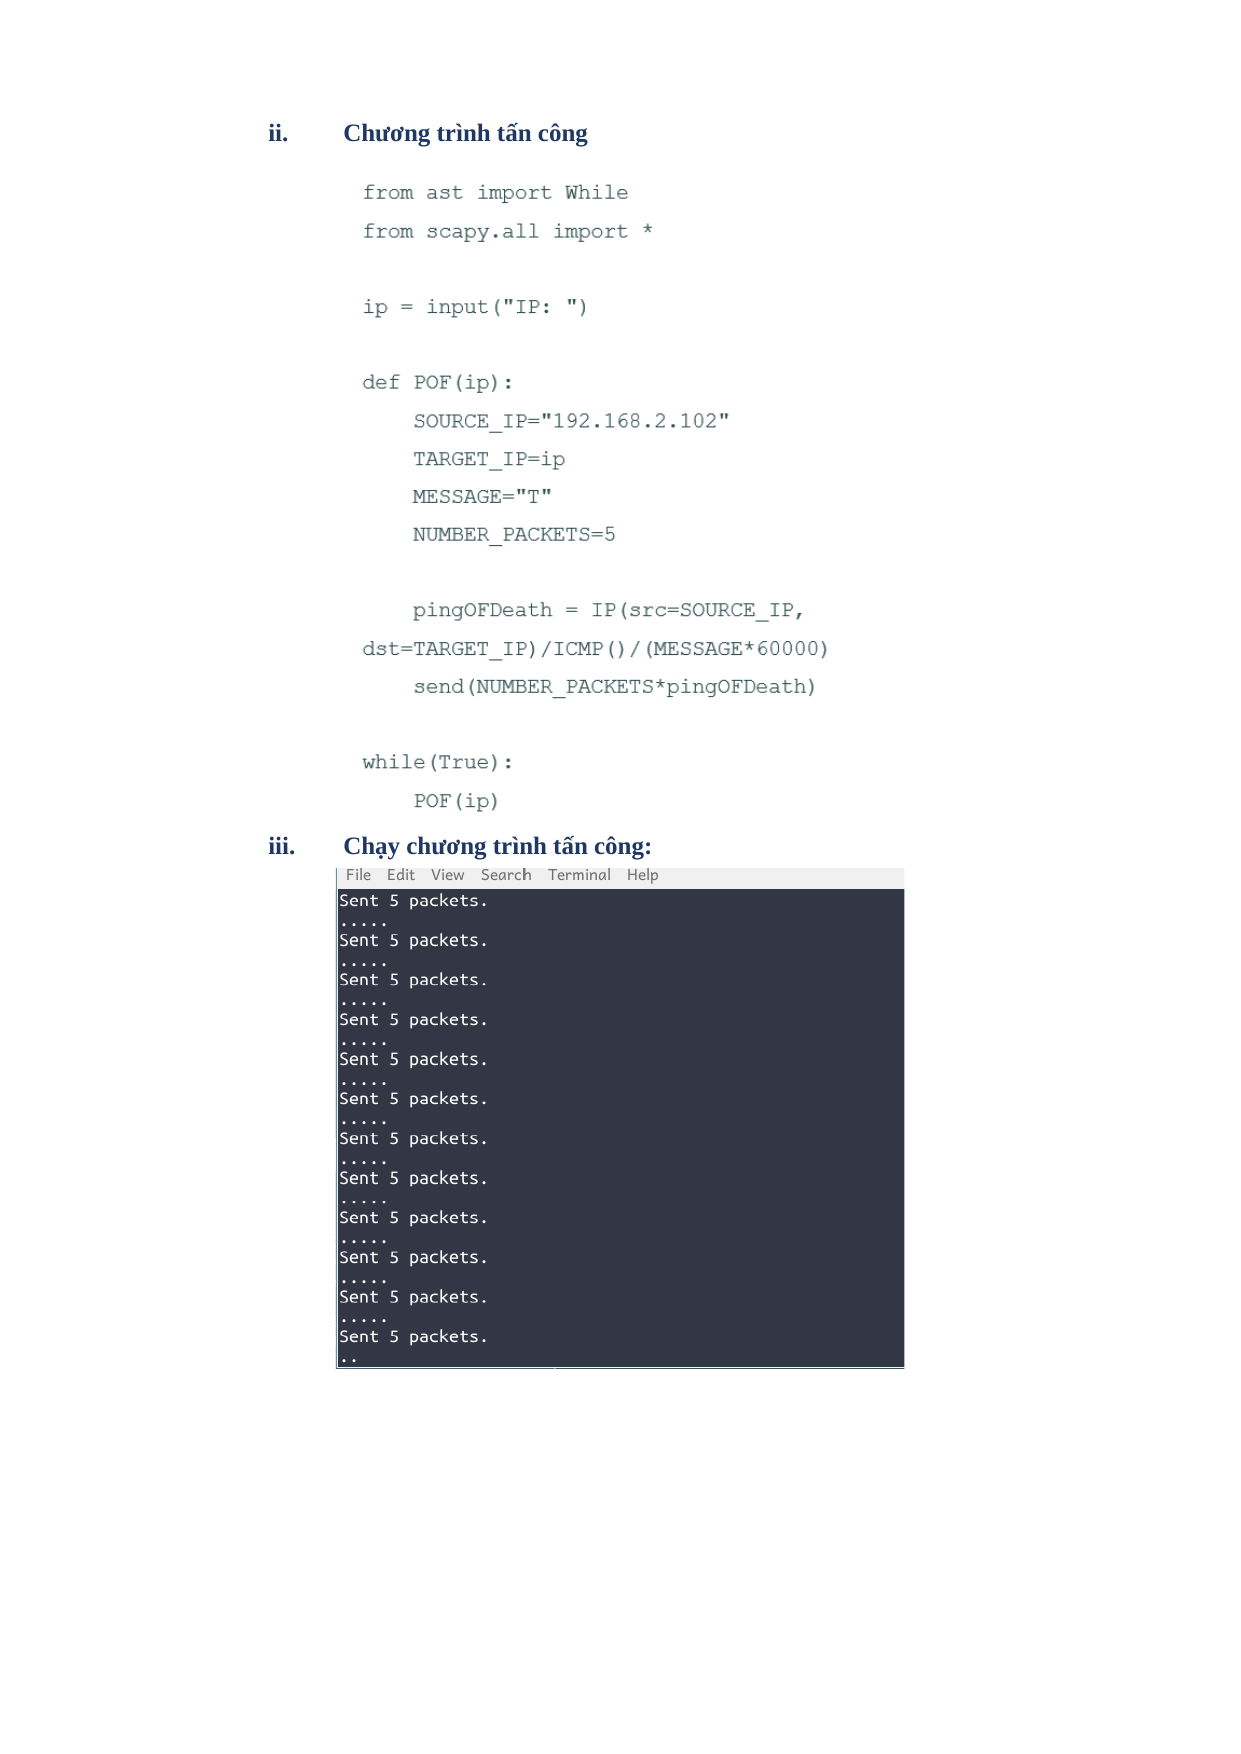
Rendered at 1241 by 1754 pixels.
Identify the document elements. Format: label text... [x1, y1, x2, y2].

subtitle Chương trình tấn công [268, 118, 1122, 147]
subtitle Chạy chương trình tấn công: [268, 151, 1122, 860]
picture [339, 161, 901, 832]
picture [335, 868, 905, 1369]
